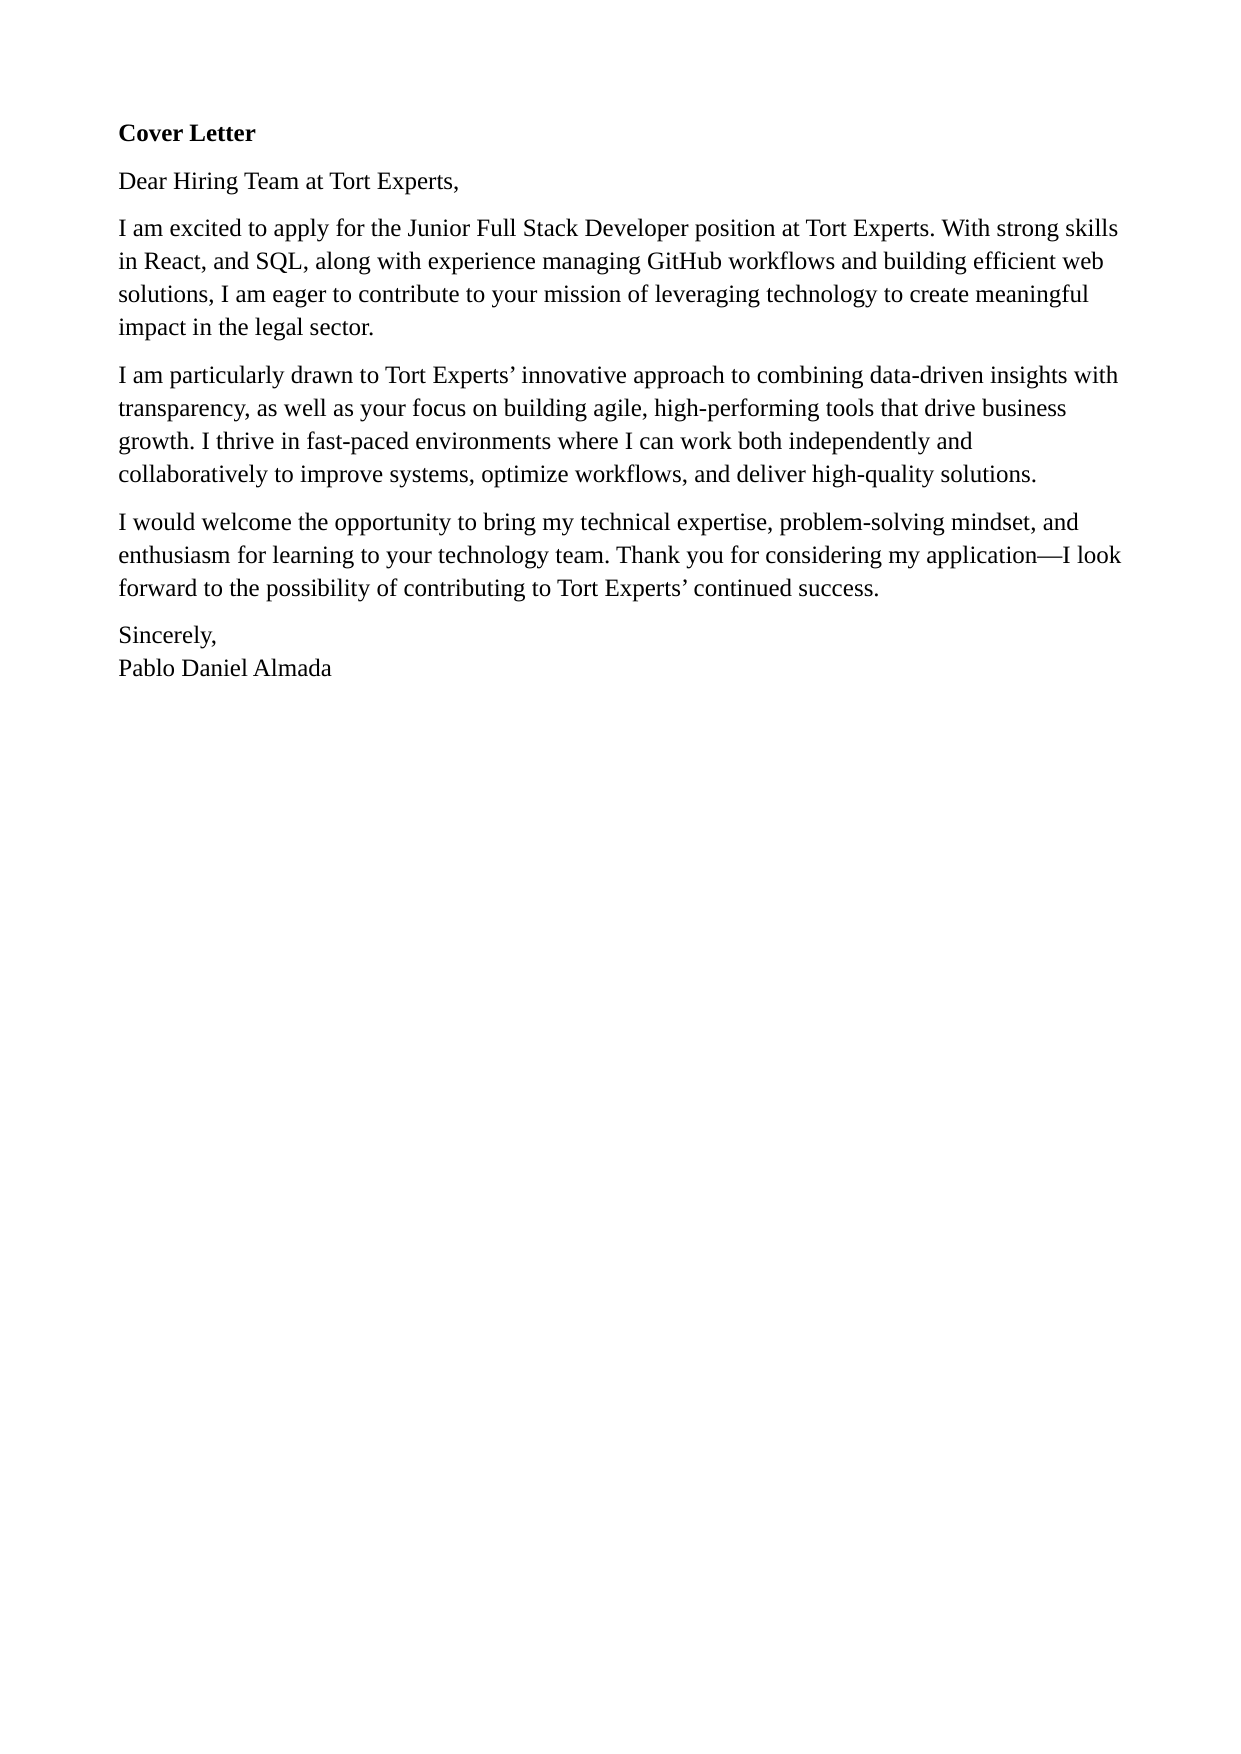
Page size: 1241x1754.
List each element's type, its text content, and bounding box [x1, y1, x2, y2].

text I would welcome the opportunity to bring my technical expertise, problem-solving mindset, and enthusiasm for learning to your technology team. Thank you for considering my application—I look forward to the possibility of contributing to Tort Experts’ continued success. [118, 507, 1122, 601]
text I am excited to apply for the Junior Full Stack Developer position at Tort Experts. With strong skills in React, and SQL, along with experience managing GitHub workflows and building efficient web solutions, I am eager to contribute to your mission of leveraging technology to create meaningful impact in the legal sector. [118, 213, 1122, 341]
text Dear Hiring Team at Tort Experts, [118, 166, 1122, 194]
text I am particularly drawn to Tort Experts’ innovative approach to combining data-driven insights with transparency, as well as your focus on building agile, high-performing tools that drive business growth. I thrive in fast-paced environments where I can work both independently and collaboratively to improve systems, optimize workflows, and deliver high-quality solutions. [118, 360, 1122, 488]
text Sincerely, Pablo Daniel Almada [118, 620, 1122, 682]
text Cover Letter [118, 118, 1122, 147]
